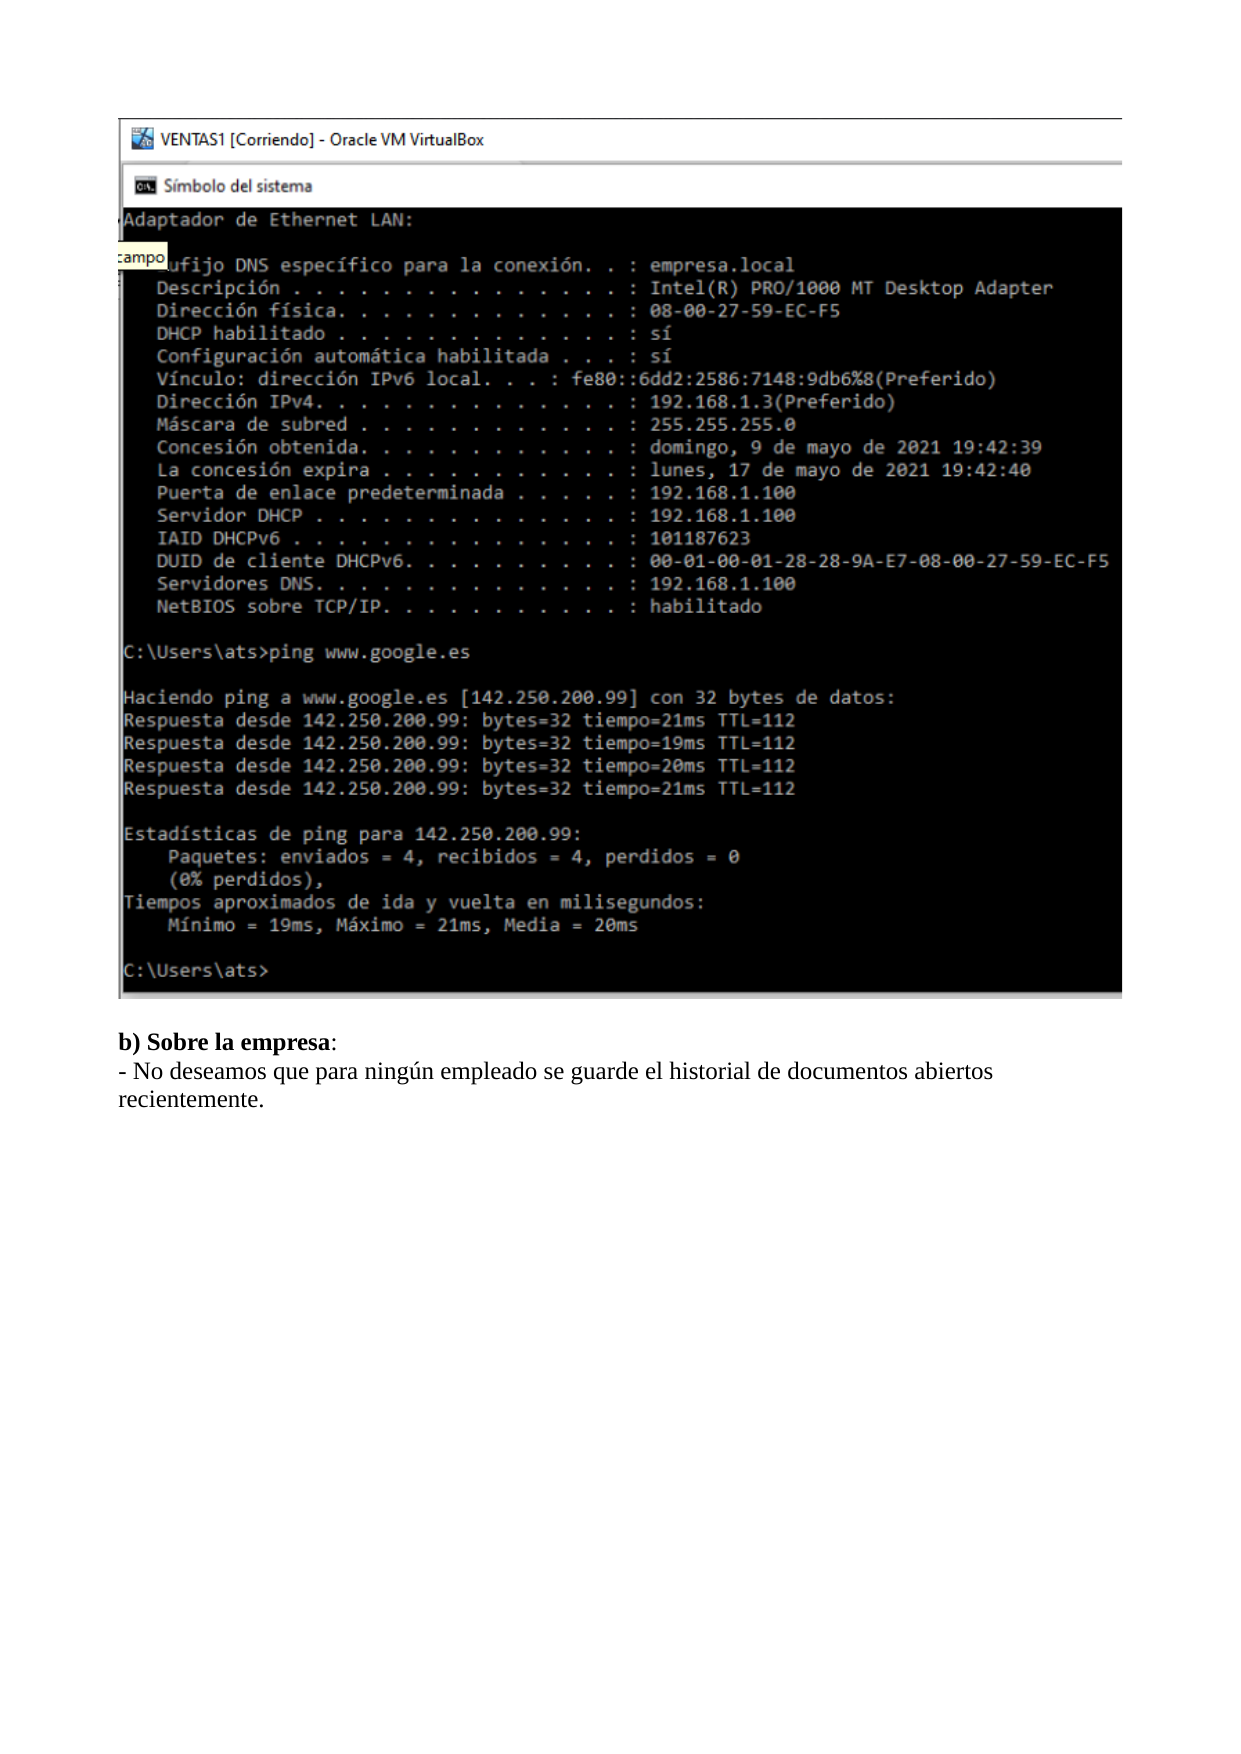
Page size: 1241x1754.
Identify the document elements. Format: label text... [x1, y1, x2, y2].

picture [118, 118, 1123, 999]
text - No deseamos que para ningún empleado se guarde el historial de documentos abiertos recientemente. [118, 1056, 1122, 1113]
text b) Sobre la empresa: [118, 1027, 1122, 1056]
